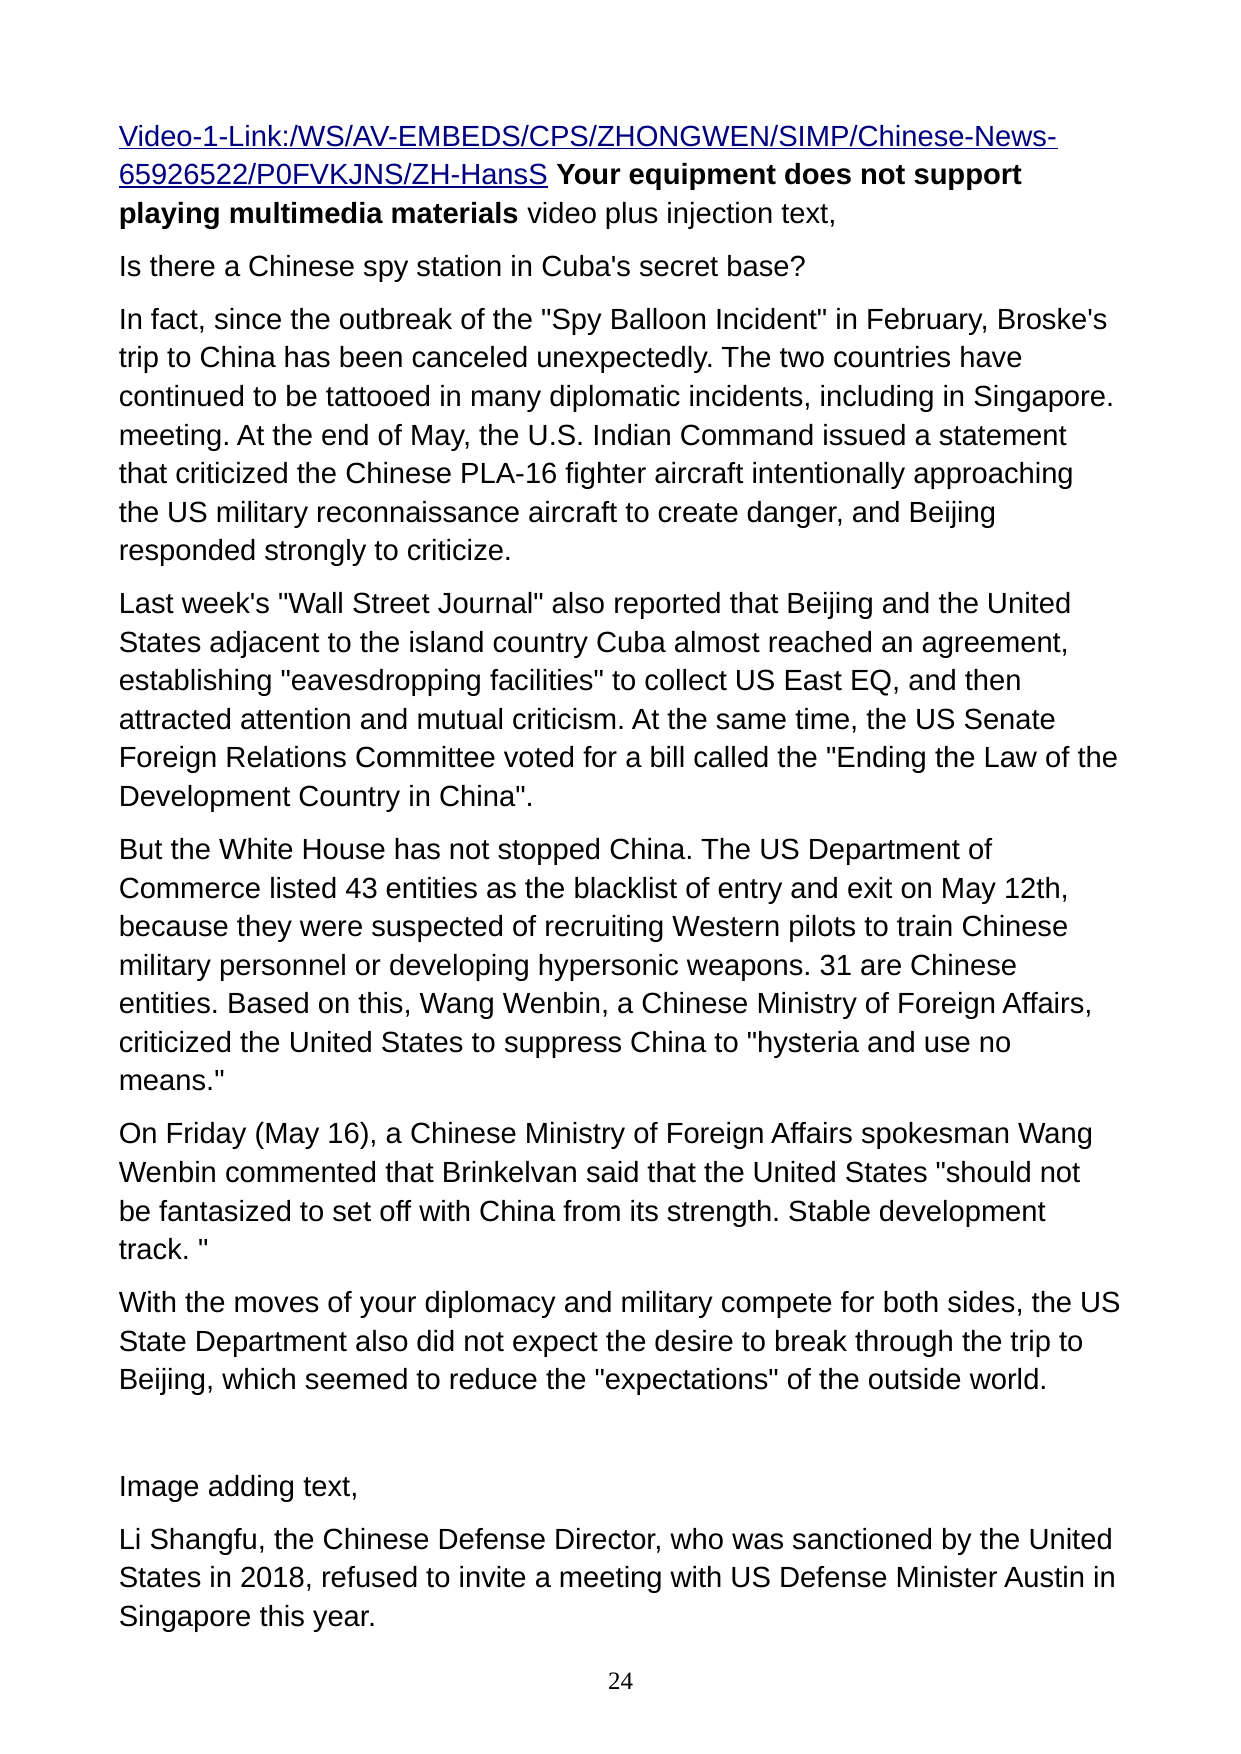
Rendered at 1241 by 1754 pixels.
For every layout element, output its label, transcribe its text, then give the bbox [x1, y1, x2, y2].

text Image adding text, [118, 1468, 1122, 1502]
text Last week's "Wall Street Journal" also reported that Beijing and the United States adjacent to the island country Cuba almost reached an agreement, establishing "eavesdropping facilities" to collect US East EQ, and then attracted attention and mutual criticism. At the same time, the US Senate Foreign Relations Committee voted for a bill called the "Ending the Law of the Development Country in China". [118, 586, 1122, 812]
text Is there a Chinese spy station in Cuba's secret base? [118, 249, 1122, 282]
text On Friday (May 16), a Chinese Ministry of Foreign Affairs spokesman Wang Wenbin commented that Brinkelvan said that the United States "should not be fantasized to set off with China from its strength. Stable development track. " [118, 1116, 1122, 1266]
text Video-1-Link:/WS/AV-EMBEDS/CPS/ZHONGWEN/SIMP/Chinese-News-65926522/P0FVKJNS/ZH-HansS Your equipment does not support playing multimedia materials video plus injection text, [118, 118, 1122, 229]
text With the moves of your diplomacy and military compete for both sides, the US State Department also did not expect the desire to break through the trip to Beijing, which seemed to reduce the "expectations" of the outside world. [118, 1285, 1122, 1396]
text But the White House has not stopped China. The US Department of Commerce listed 43 entities as the blacklist of entry and exit on May 12th, because they were suspected of recruiting Western pilots to train Chinese military personnel or developing hypersonic weapons. 31 are Chinese entities. Based on this, Wang Wenbin, a Chinese Ministry of Foreign Affairs, criticized the United States to suppress China to "hysteria and use no means." [118, 832, 1122, 1097]
text Li Shangfu, the Chinese Defense Director, who was sanctioned by the United States in 2018, refused to invite a meeting with US Defense Minister Austin in Singapore this year. [118, 1522, 1122, 1632]
text In fact, since the outbreak of the "Spy Balloon Incident" in February, Broske's trip to China has been canceled unexpectedly. The two countries have continued to be tattooed in many diplomatic incidents, including in Singapore. meeting. At the end of May, the U.S. Indian Command issued a statement that criticized the Chinese PLA-16 fighter aircraft intentionally approaching the US military reconnaissance aircraft to create danger, and Beijing responded strongly to criticize. [118, 302, 1122, 567]
